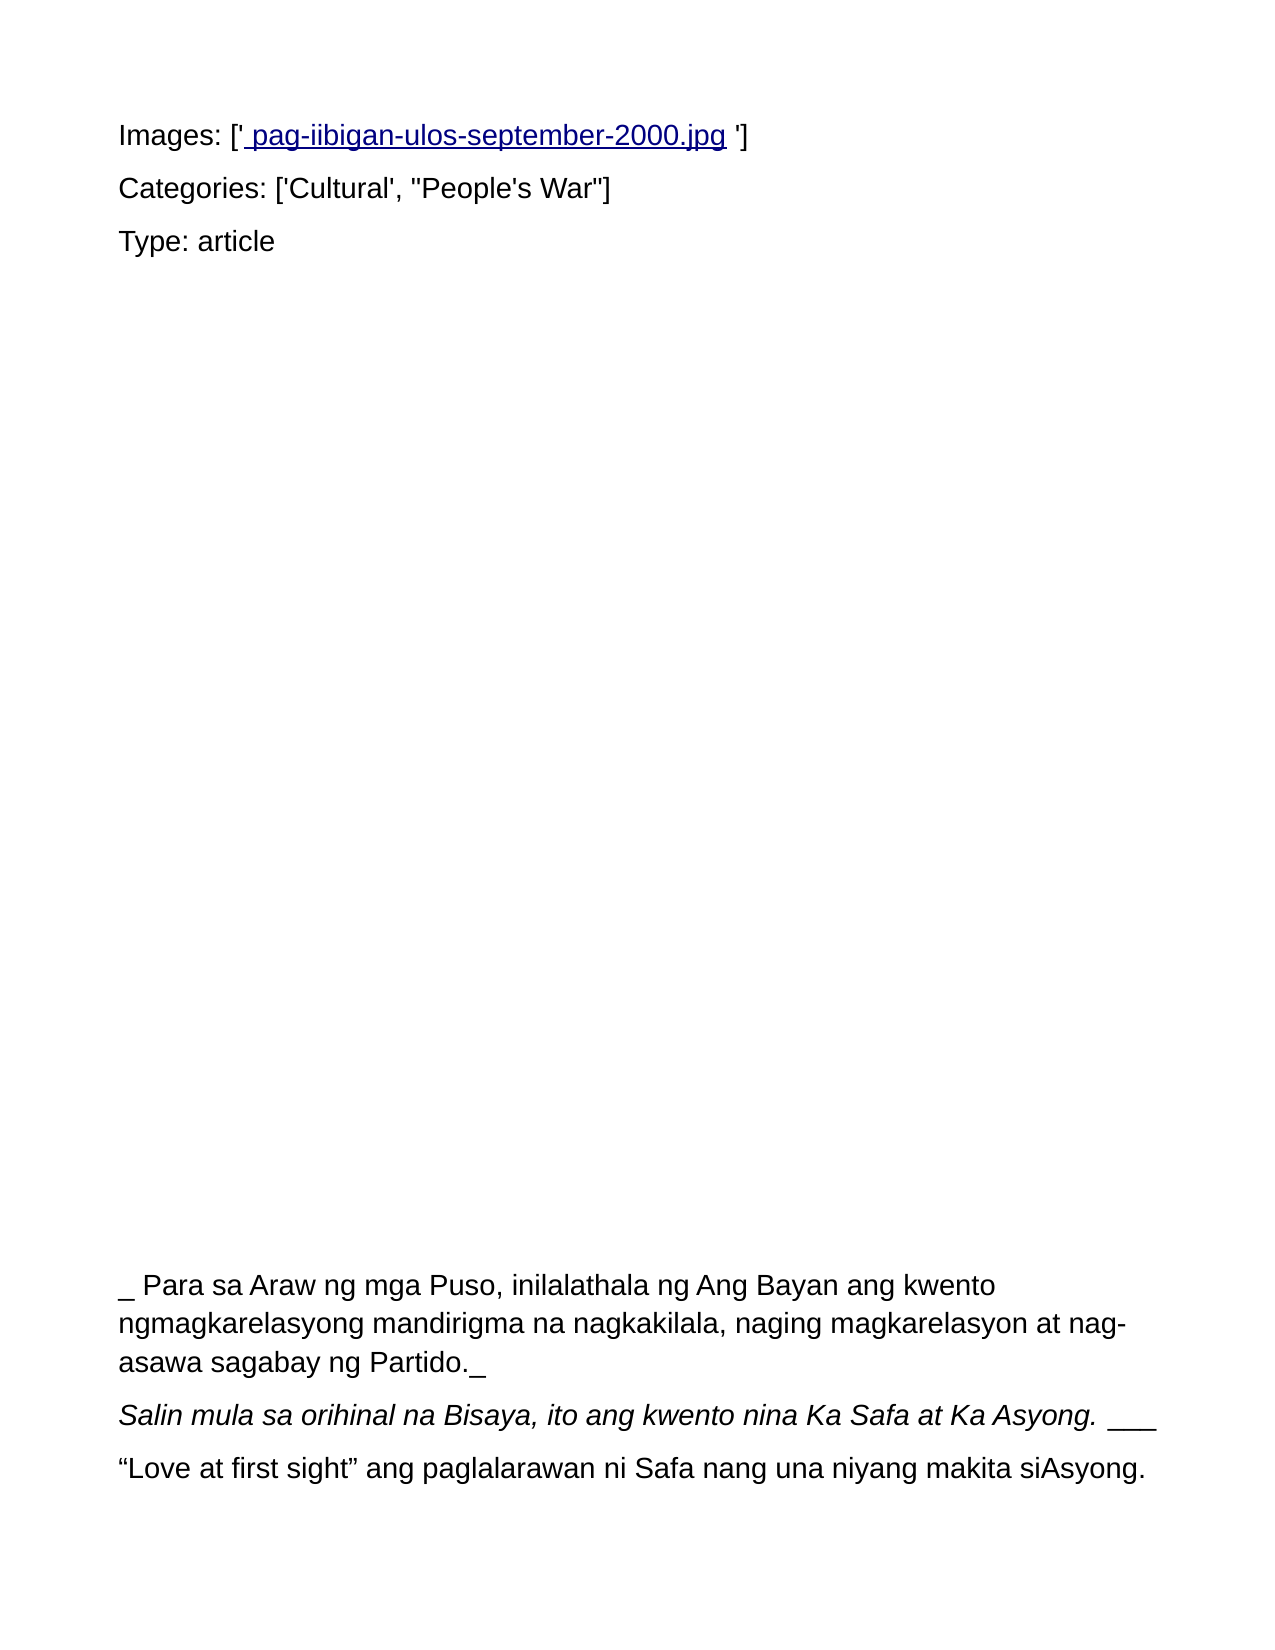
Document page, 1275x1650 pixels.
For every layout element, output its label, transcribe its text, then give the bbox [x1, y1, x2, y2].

text “Love at first sight” ang paglalarawan ni Safa nang una niyang makita siAsyong. [118, 1451, 1157, 1485]
text Categories: ['Cultural', "People's War"] [118, 171, 1157, 205]
text Salin mula sa orihinal na Bisaya, ito ang kwento nina Ka Safa at Ka Asyong. ___ [118, 1398, 1157, 1432]
text _ Para sa Araw ng mga Puso, inilalathala ng Ang Bayan ang kwento ngmagkarelasyong mandirigma na nagkakilala, naging magkarelasyon at nag-asawa sagabay ng Partido._ [118, 1268, 1157, 1378]
text Type: article [118, 224, 1157, 258]
text Images: [' pag-iibigan-ulos-september-2000.jpg '] [118, 118, 1157, 152]
